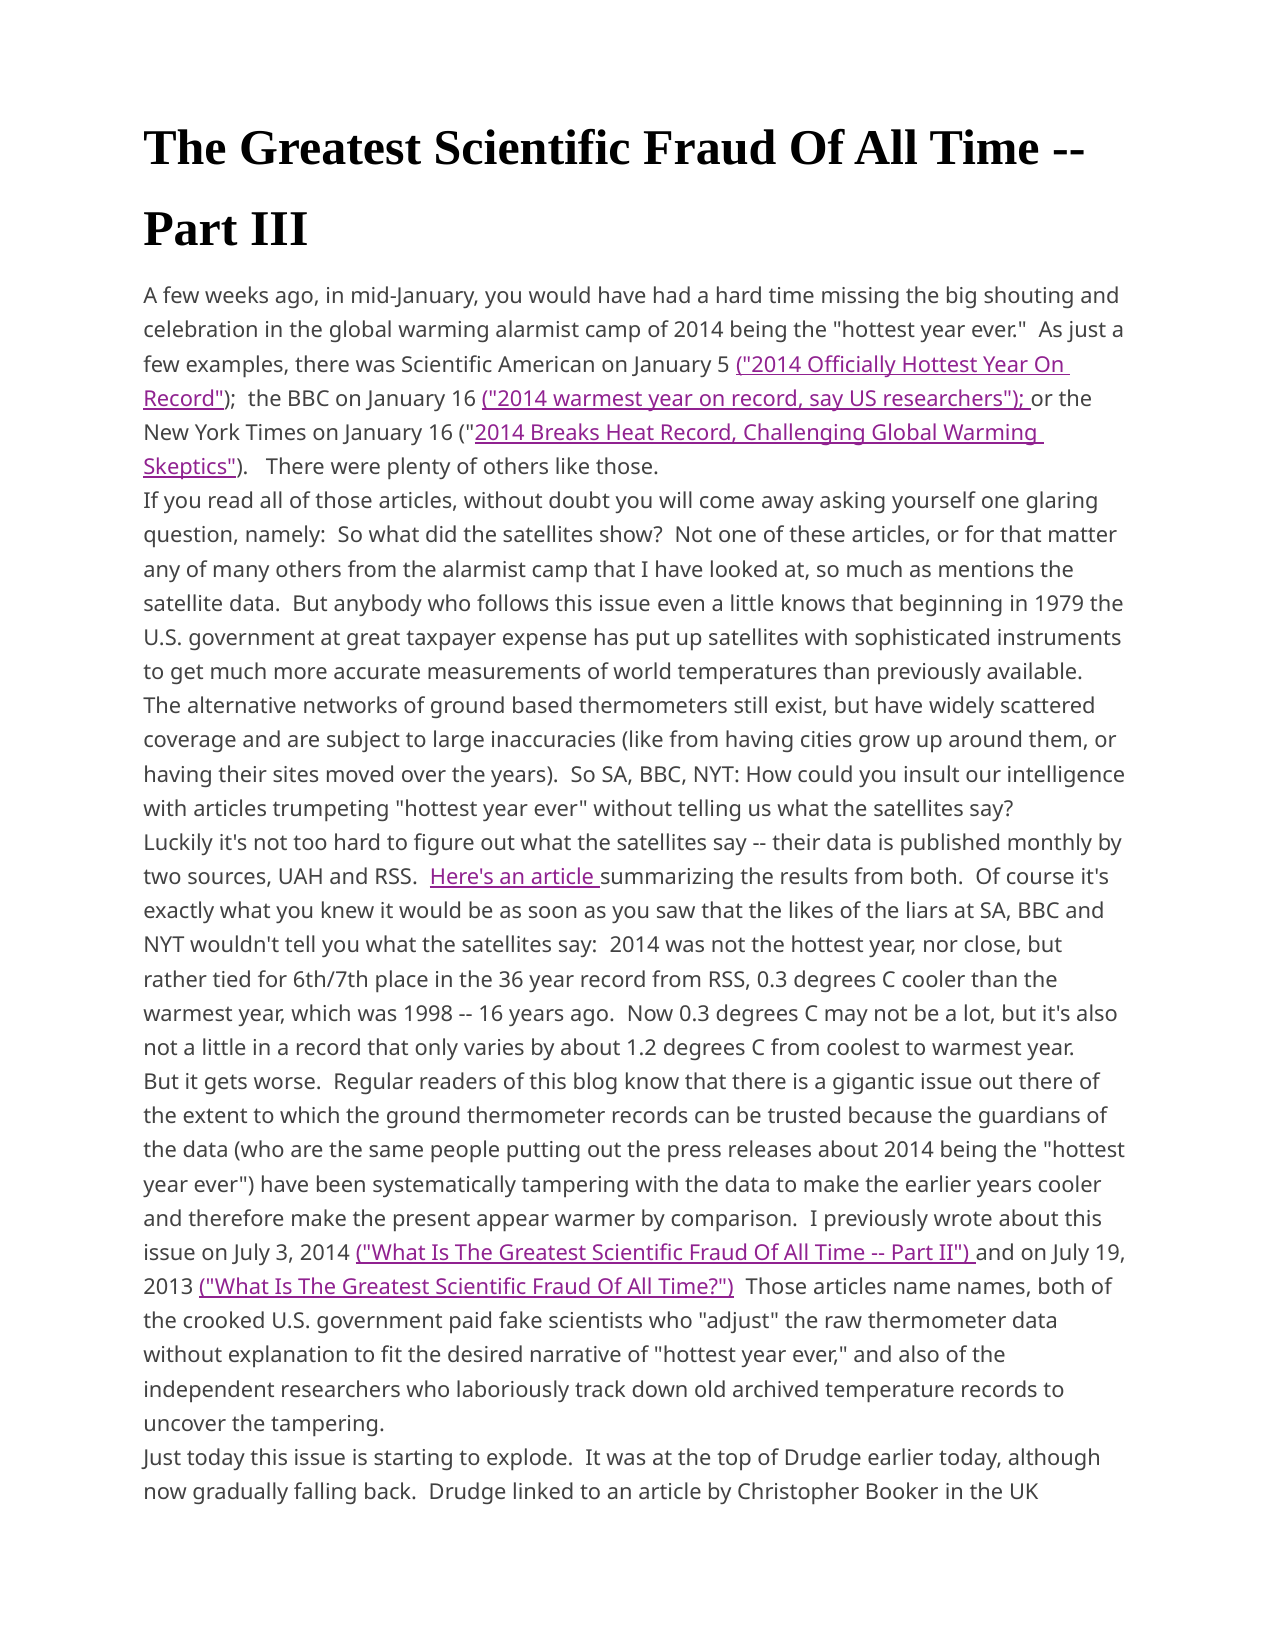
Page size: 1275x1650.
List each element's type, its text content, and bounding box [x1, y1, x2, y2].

text But it gets worse. Regular readers of this blog know that there is a gigantic issue out there of the extent to which the ground thermometer records can be trusted because the guardians of the data (who are the same people putting out the press releases about 2014 being the "hottest year ever") have been systematically tampering with the data to make the earlier years cooler and therefore make the present appear warmer by comparison. I previously wrote about this issue on July 3, 2014 ("What Is The Greatest Scientific Fraud Of All Time -- Part II") and on July 19, 2013 ("What Is The Greatest Scientific Fraud Of All Time?") Those articles name names, both of the crooked U.S. government paid fake scientists who "adjust" the raw thermometer data without explanation to fit the desired narrative of "hottest year ever," and also of the independent researchers who laboriously track down old archived temperature records to uncover the tampering. [143, 1066, 1132, 1437]
text Luckily it's not too hard to figure out what the satellites say -- their data is published monthly by two sources, UAH and RSS. Here's an article summarizing the results from both. Of course it's exactly what you knew it would be as soon as you saw that the likes of the liars at SA, BBC and NYT wouldn't tell you what the satellites say: 2014 was not the hottest year, nor close, but rather tied for 6th/7th place in the 36 year record from RSS, 0.3 degrees C cooler than the warmest year, which was 1998 -- 16 years ago. Now 0.3 degrees C may not be a lot, but it's also not a little in a record that only varies by about 1.2 degrees C from coolest to warmest year. [143, 827, 1132, 1062]
text Just today this issue is starting to explode. It was at the top of Drudge earlier today, although now gradually falling back. Drudge linked to an article by Christopher Booker in the UK [143, 1442, 1132, 1506]
subtitle The Greatest Scientific Fraud Of All Time -- Part III [143, 118, 1132, 257]
text If you read all of those articles, without doubt you will come away asking yourself one glaring question, namely: So what did the satellites show? Not one of these articles, or for that matter any of many others from the alarmist camp that I have looked at, so much as mentions the satellite data. But anybody who follows this issue even a little knows that beginning in 1979 the U.S. government at great taxpayer expense has put up satellites with sophisticated instruments to get much more accurate measurements of world temperatures than previously available. The alternative networks of ground based thermometers still exist, but have widely scattered coverage and are subject to large inaccuracies (like from having cities grow up around them, or having their sites moved over the years). So SA, BBC, NYT: How could you insult our intelligence with articles trumpeting "hottest year ever" without telling us what the satellites say? [143, 485, 1132, 822]
text A few weeks ago, in mid-January, you would have had a hard time missing the big shouting and celebration in the global warming alarmist camp of 2014 being the "hottest year ever." As just a few examples, there was Scientific American on January 5 ("2014 Officially Hottest Year On Record"); the BBC on January 16 ("2014 warmest year on record, say US researchers"); or the New York Times on January 16 ("2014 Breaks Heat Record, Challenging Global Warming Skeptics"). There were plenty of others like those. [143, 280, 1132, 481]
